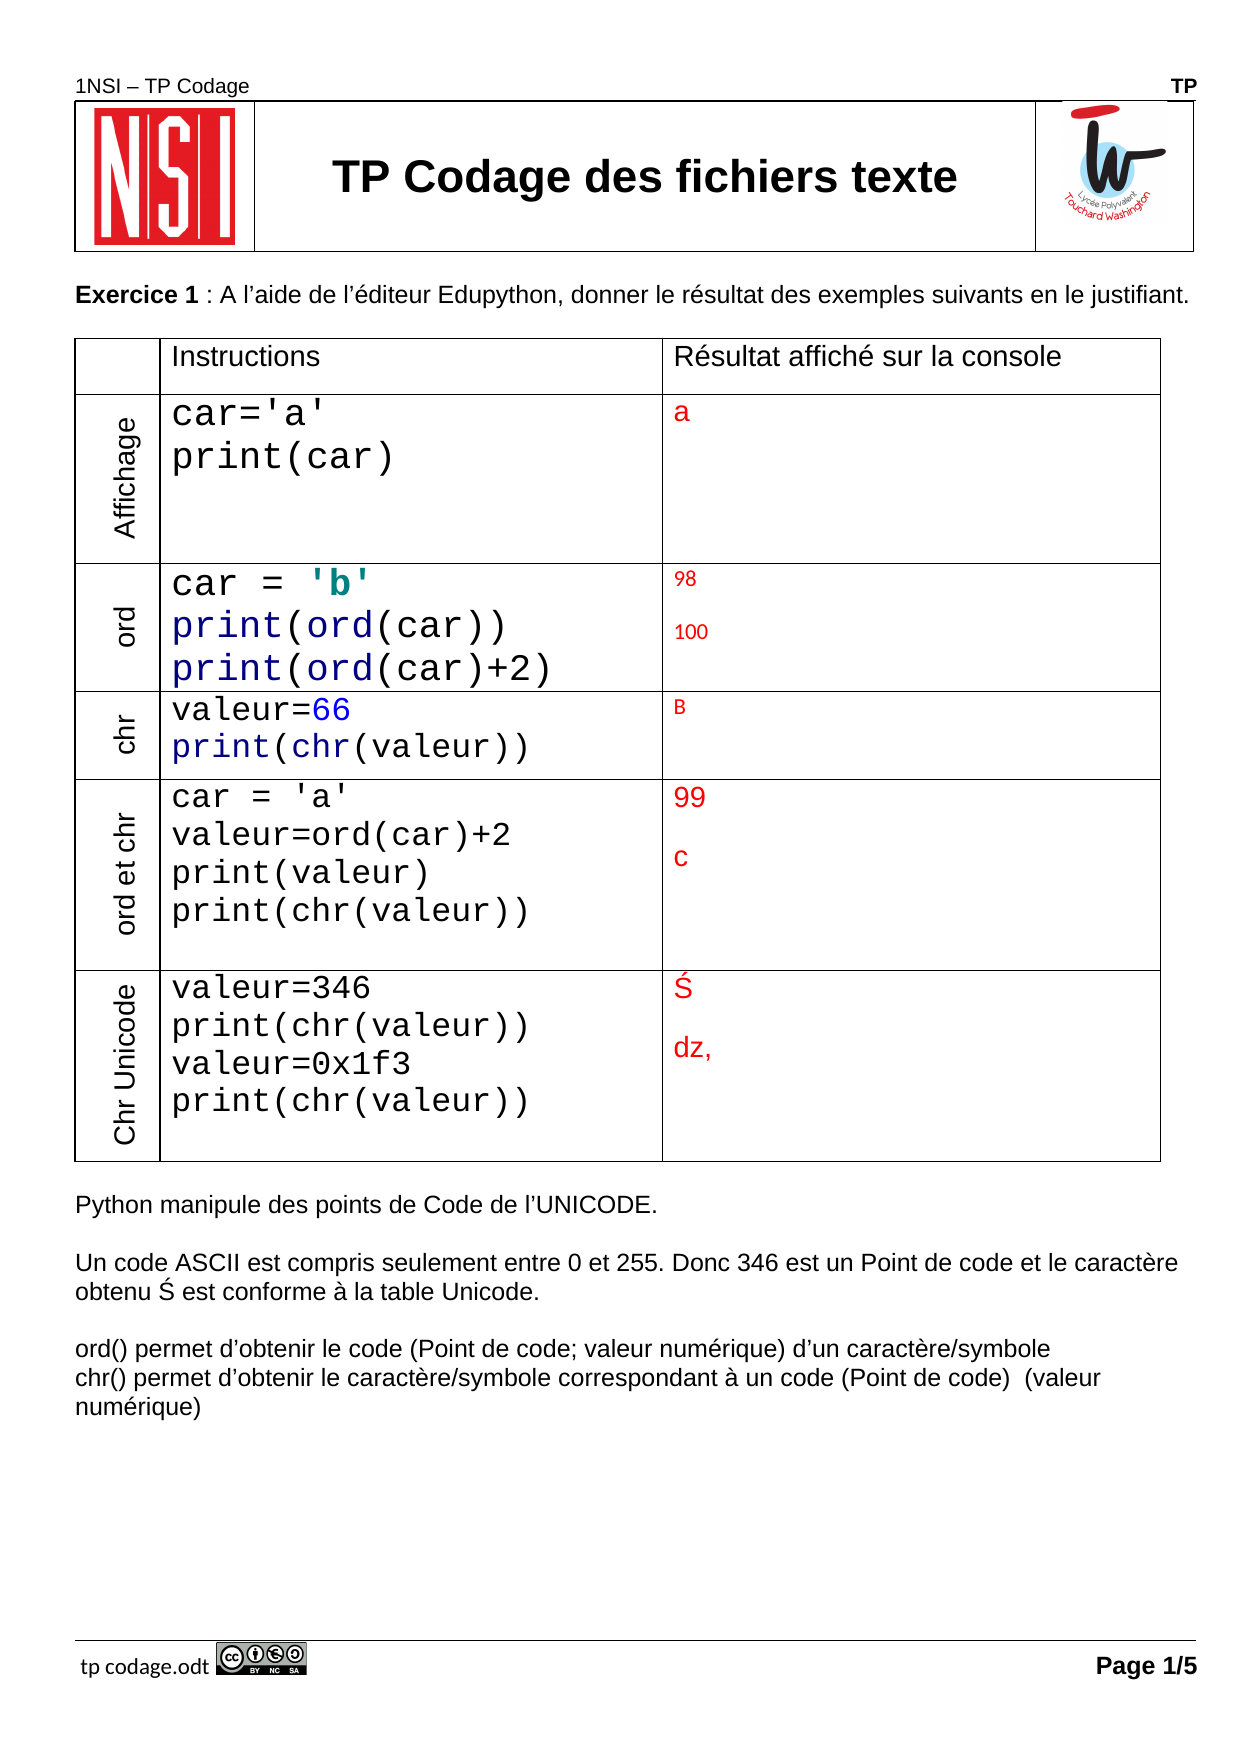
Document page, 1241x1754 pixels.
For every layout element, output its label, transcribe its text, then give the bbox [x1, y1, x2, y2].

table_cell car = 'b' print(ord(car)) print(ord(car)+2) [161, 564, 171, 691]
table_cell Ś ǳ, [663, 971, 1160, 1161]
table_cell valeur=66 print(chr(valeur)) [161, 692, 662, 779]
table_cell car = 'b' print(ord(car)) print(ord(car)+2) [651, 564, 662, 691]
table_cell ord et chr [76, 780, 159, 970]
table_cell car='a' print(car) [161, 395, 662, 563]
table_cell 99 c [663, 780, 1160, 970]
table_header [1036, 102, 1193, 251]
table_cell ord [76, 564, 159, 691]
table_header [76, 102, 254, 251]
table_cell a [663, 395, 1160, 563]
table_cell B [663, 692, 1160, 779]
table_cell car = 'a' valeur=ord(car)+2 print(valeur) print(chr(valeur)) [161, 780, 662, 970]
text chr() permet d’obtenir le caractère/symbole correspondant à un code (Point de code) (valeur numérique) [75, 1363, 1196, 1420]
picture [216, 1642, 307, 1675]
table_header Résultat affiché sur la console [663, 339, 1160, 393]
table_cell Chr Unicode [76, 971, 159, 1161]
text Python manipule des points de Code de l’UNICODE. [75, 1190, 1196, 1219]
table_cell chr [76, 692, 159, 779]
table_header TP Codage des fichiers texte [255, 102, 1035, 251]
table_cell 98 100 [663, 564, 1160, 691]
table_cell valeur=346 print(chr(valeur)) valeur=0x1f3 print(chr(valeur)) [161, 971, 662, 1161]
text ord() permet d’obtenir le code (Point de code; valeur numérique) d’un caractère/symbole [75, 1334, 1196, 1363]
table_cell Affichage [76, 395, 159, 563]
text Exercice 1 : A l’aide de l’éditeur Edupython, donner le résultat des exemples suivants en le justifiant. [75, 281, 1196, 309]
table_header [76, 339, 159, 393]
picture [1062, 101, 1168, 223]
text Un code ASCII est compris seulement entre 0 et 255. Donc 346 est un Point de code et le caractère obtenu Ś est conforme à la table Unicode. [75, 1248, 1196, 1305]
table_header Instructions [161, 339, 662, 393]
